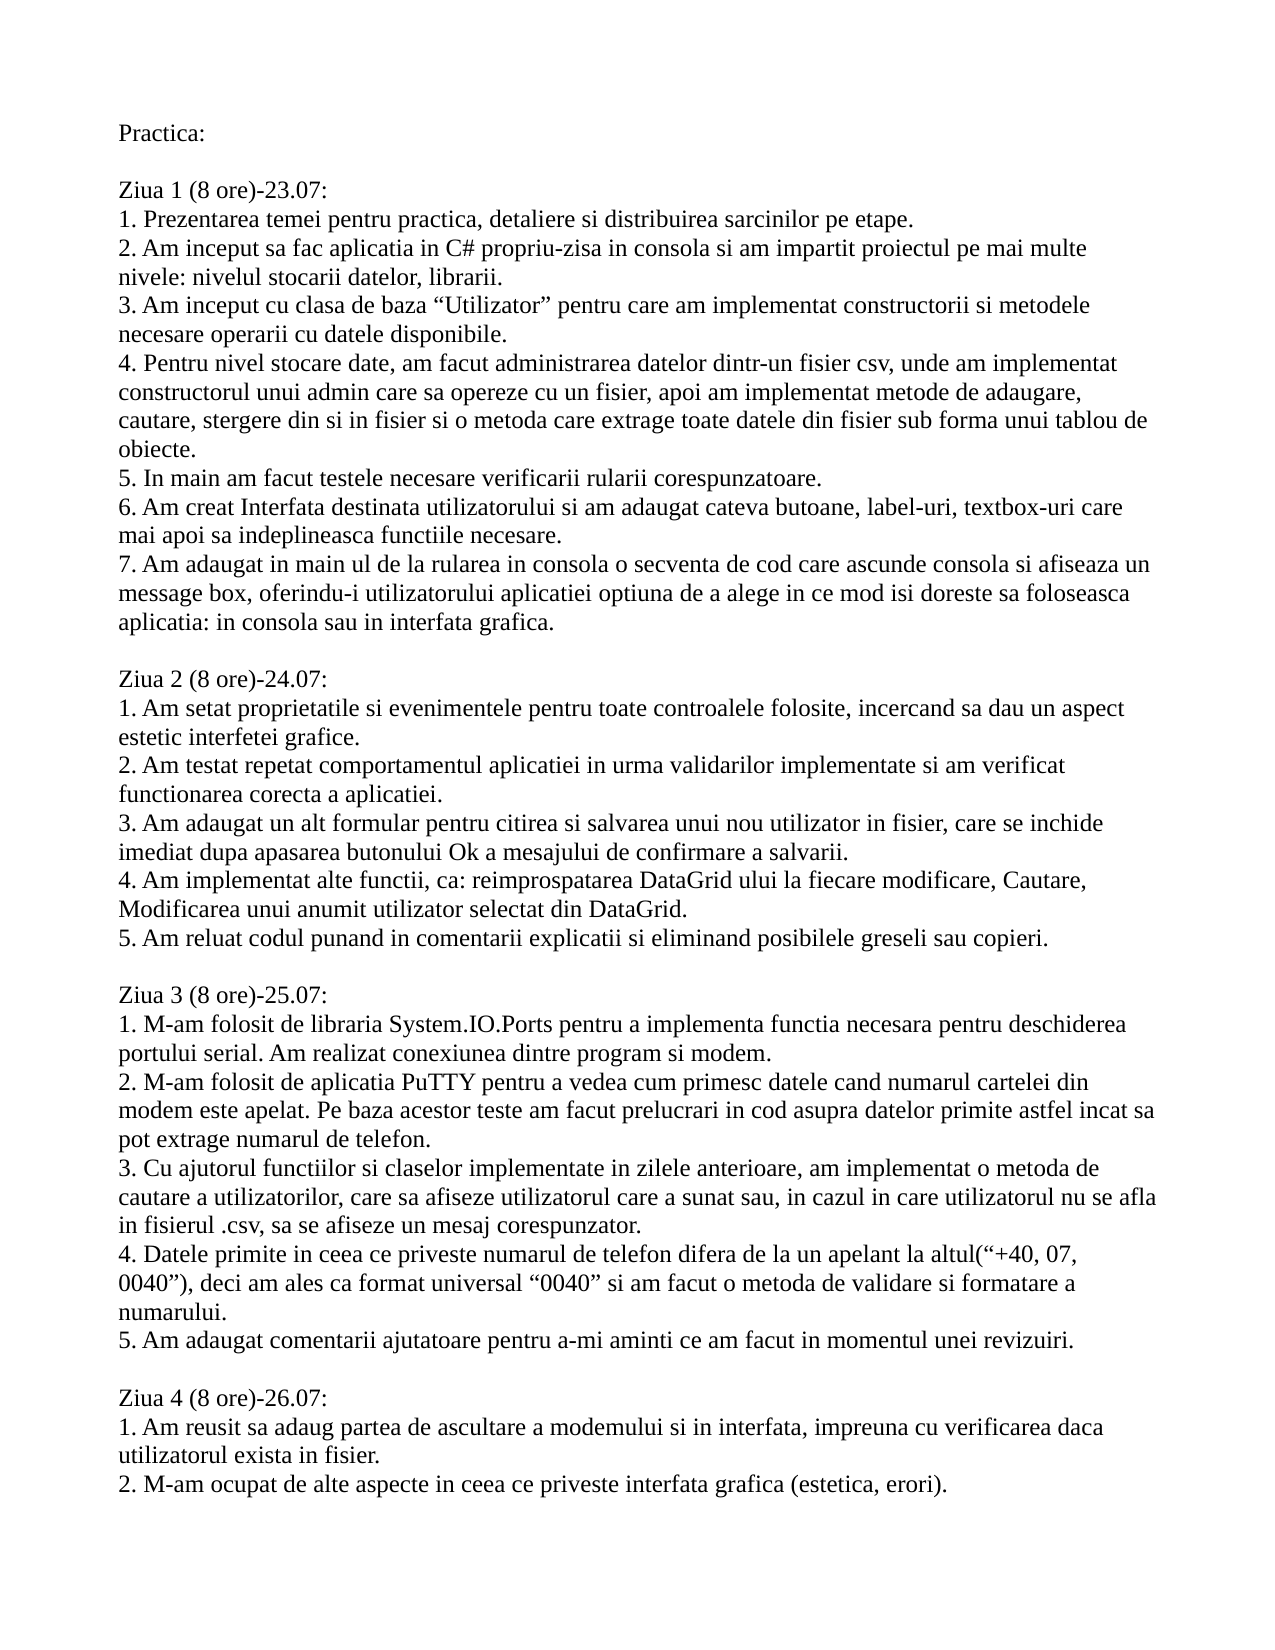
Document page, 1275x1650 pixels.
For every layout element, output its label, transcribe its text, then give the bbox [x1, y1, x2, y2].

text 5. Am reluat codul punand in comentarii explicatii si eliminand posibilele greseli sau copieri. [118, 923, 1157, 952]
text 1. Am setat proprietatile si evenimentele pentru toate controalele folosite, incercand sa dau un aspect estetic interfetei grafice. [118, 693, 1157, 751]
text 2. Am inceput sa fac aplicatia in C# propriu-zisa in consola si am impartit proiectul pe mai multe nivele: nivelul stocarii datelor, librarii. [118, 233, 1157, 291]
text Ziua 3 (8 ore)-25.07: [118, 981, 1157, 1009]
text Practica: [118, 118, 1157, 147]
text 1. Prezentarea temei pentru practica, detaliere si distribuirea sarcinilor pe etape. [118, 204, 1157, 233]
text 3. Am inceput cu clasa de baza “Utilizator” pentru care am implementat constructorii si metodele necesare operarii cu datele disponibile. [118, 291, 1157, 348]
text 2. M-am folosit de aplicatia PuTTY pentru a vedea cum primesc datele cand numarul cartelei din modem este apelat. Pe baza acestor teste am facut prelucrari in cod asupra datelor primite astfel incat sa pot extrage numarul de telefon. [118, 1067, 1157, 1153]
text Ziua 1 (8 ore)-23.07: [118, 176, 1157, 204]
text 6. Am creat Interfata destinata utilizatorului si am adaugat cateva butoane, label-uri, textbox-uri care mai apoi sa indeplineasca functiile necesare. [118, 492, 1157, 549]
text 2. M-am ocupat de alte aspecte in ceea ce priveste interfata grafica (estetica, erori). [118, 1469, 1157, 1498]
text Ziua 2 (8 ore)-24.07: [118, 664, 1157, 693]
text Ziua 4 (8 ore)-26.07: [118, 1383, 1157, 1412]
text 3. Am adaugat un alt formular pentru citirea si salvarea unui nou utilizator in fisier, care se inchide imediat dupa apasarea butonului Ok a mesajului de confirmare a salvarii. 4. Am implementat alte functii, ca: reimprospatarea DataGrid ului la fiecare modificare, Cautare, Modificarea unui anumit utilizator selectat din DataGrid. [118, 808, 1157, 923]
text 5. In main am facut testele necesare verificarii rularii corespunzatoare. [118, 463, 1157, 492]
text 4. Pentru nivel stocare date, am facut administrarea datelor dintr-un fisier csv, unde am implementat constructorul unui admin care sa opereze cu un fisier, apoi am implementat metode de adaugare, cautare, stergere din si in fisier si o metoda care extrage toate datele din fisier sub forma unui tablou de obiecte. [118, 348, 1157, 463]
text 5. Am adaugat comentarii ajutatoare pentru a-mi aminti ce am facut in momentul unei revizuiri. [118, 1326, 1157, 1354]
text 1. Am reusit sa adaug partea de ascultare a modemului si in interfata, impreuna cu verificarea daca utilizatorul exista in fisier. [118, 1412, 1157, 1469]
text 3. Cu ajutorul functiilor si claselor implementate in zilele anterioare, am implementat o metoda de cautare a utilizatorilor, care sa afiseze utilizatorul care a sunat sau, in cazul in care utilizatorul nu se afla in fisierul .csv, sa se afiseze un mesaj corespunzator. 4. Datele primite in ceea ce priveste numarul de telefon difera de la un apelant la altul(“+40, 07, 0040”), deci am ales ca format universal “0040” si am facut o metoda de validare si formatare a numarului. [118, 1153, 1157, 1326]
text 2. Am testat repetat comportamentul aplicatiei in urma validarilor implementate si am verificat functionarea corecta a aplicatiei. [118, 751, 1157, 808]
text 7. Am adaugat in main ul de la rularea in consola o secventa de cod care ascunde consola si afiseaza un message box, oferindu-i utilizatorului aplicatiei optiuna de a alege in ce mod isi doreste sa foloseasca aplicatia: in consola sau in interfata grafica. [118, 549, 1157, 636]
text 1. M-am folosit de libraria System.IO.Ports pentru a implementa functia necesara pentru deschiderea portului serial. Am realizat conexiunea dintre program si modem. [118, 1009, 1157, 1067]
